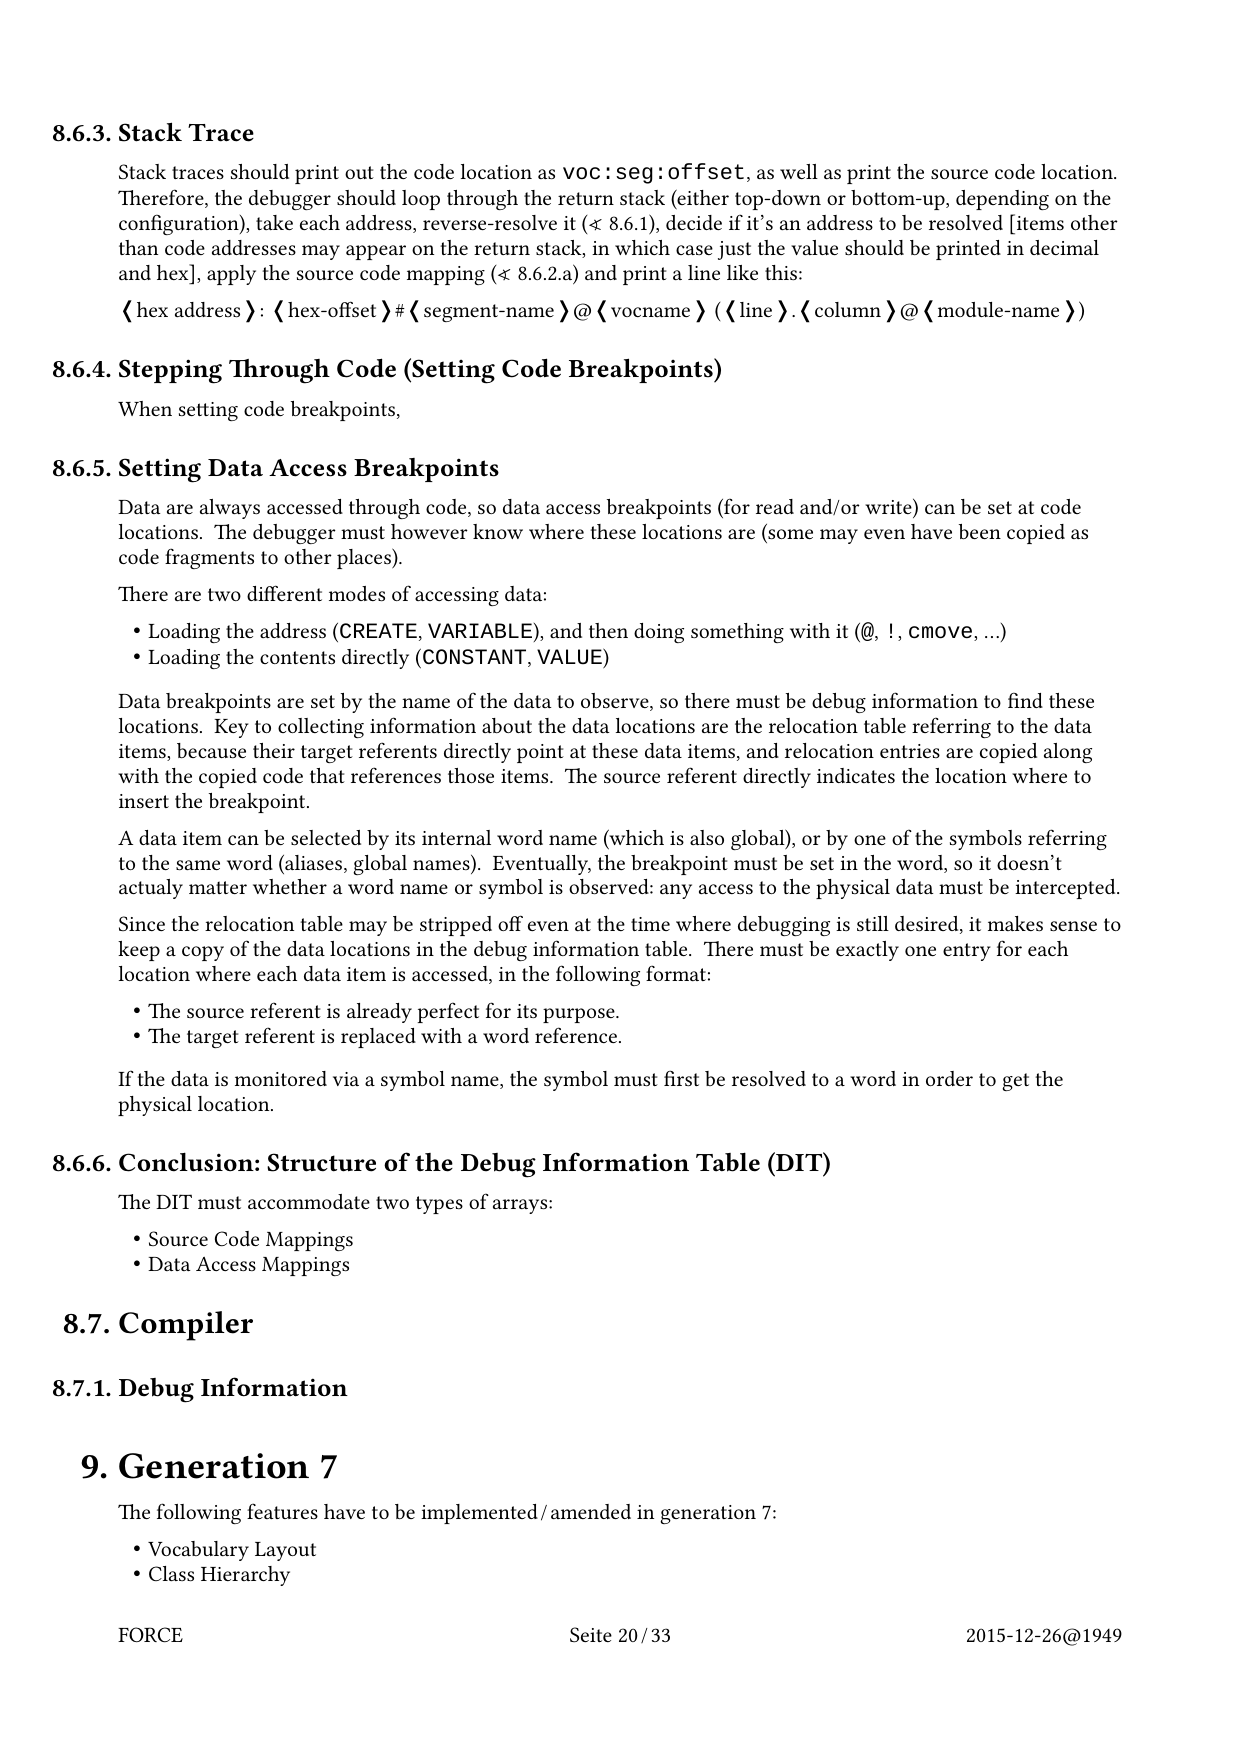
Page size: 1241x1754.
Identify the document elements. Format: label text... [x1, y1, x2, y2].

list Loading the contents directly (CONSTANT, VALUE) [133, 645, 1122, 671]
text Data breakpoints are set by the name of the data to observe, so there must be debug information to find these locations. Key to collecting information about the data locations are the relocation table referring to the data items, because their target referents directly point at these data items, and relocation entries are copied along with the copied code that references those items. The source referent directly indicates the location where to insert the breakpoint. [118, 689, 1122, 813]
text If the data is monitored via a symbol name, the symbol must first be resolved to a word in order to get the physical location. [118, 1067, 1122, 1117]
subtitle Stack Trace [118, 118, 1122, 148]
subtitle Generation 7 [118, 1445, 1122, 1488]
list Source Code Mappings [133, 1227, 1122, 1252]
text Stack traces should print out the code location as voc:seg:offset, as well as print the source code location. Therefore, the debugger should loop through the return stack (either top-down or bottom-up, depending on the configuration), take each address, reverse-resolve it (∢ 8.6.1), decide if it’s an address to be resolved [items other than code addresses may appear on the return stack, in which case just the value should be printed in decimal and hex], apply the source code mapping (∢ 8.6.2.a) and print a line like this: [118, 160, 1122, 286]
list Loading the address (CREATE, VARIABLE), and then doing something with it (@, !, cmove, …) [133, 618, 1122, 645]
text When setting code breakpoints, [118, 396, 1122, 421]
text There are two different modes of accessing data: [118, 582, 1122, 606]
list Data Access Mappings [133, 1252, 1122, 1277]
subtitle Debug Information [118, 1373, 1122, 1403]
list Class Hierarchy [133, 1562, 1122, 1587]
text ❬hex address❭: ❬hex-offset❭#❬segment-name❭@❬vocname❭ (❬line❭.❬column❭@❬module-name❭) [118, 298, 1122, 323]
text Data are always accessed through code, so data access breakpoints (for read and / or write) can be set at code locations. The debugger must however know where these locations are (some may even have been copied as code fragments to other places). [118, 495, 1122, 569]
text The following features have to be implemented / amended in generation 7: [118, 1500, 1122, 1525]
list The source referent is already perfect for its purpose. [133, 999, 1122, 1024]
list The target referent is replaced with a word reference. [133, 1024, 1122, 1049]
text Since the relocation table may be stripped off even at the time where debugging is still desired, it makes sense to keep a copy of the data locations in the debug information table. There must be exactly one entry for each location where each data item is accessed, in the following format: [118, 912, 1122, 987]
subtitle Setting Data Access Breakpoints [118, 453, 1122, 483]
list Vocabulary Layout [133, 1537, 1122, 1562]
subtitle Conclusion: Structure of the Debug Information Table (DIT) [118, 1148, 1122, 1178]
text The DIT must accommodate two types of arrays: [118, 1190, 1122, 1215]
subtitle Stepping Through Code (Setting Code Breakpoints) [118, 354, 1122, 384]
subtitle Compiler [118, 1305, 1122, 1341]
text A data item can be selected by its internal word name (which is also global), or by one of the symbols referring to the same word (aliases, global names). Eventually, the breakpoint must be set in the word, so it doesn’t actualy matter whether a word name or symbol is observed: any access to the physical data must be intercepted. [118, 825, 1122, 900]
